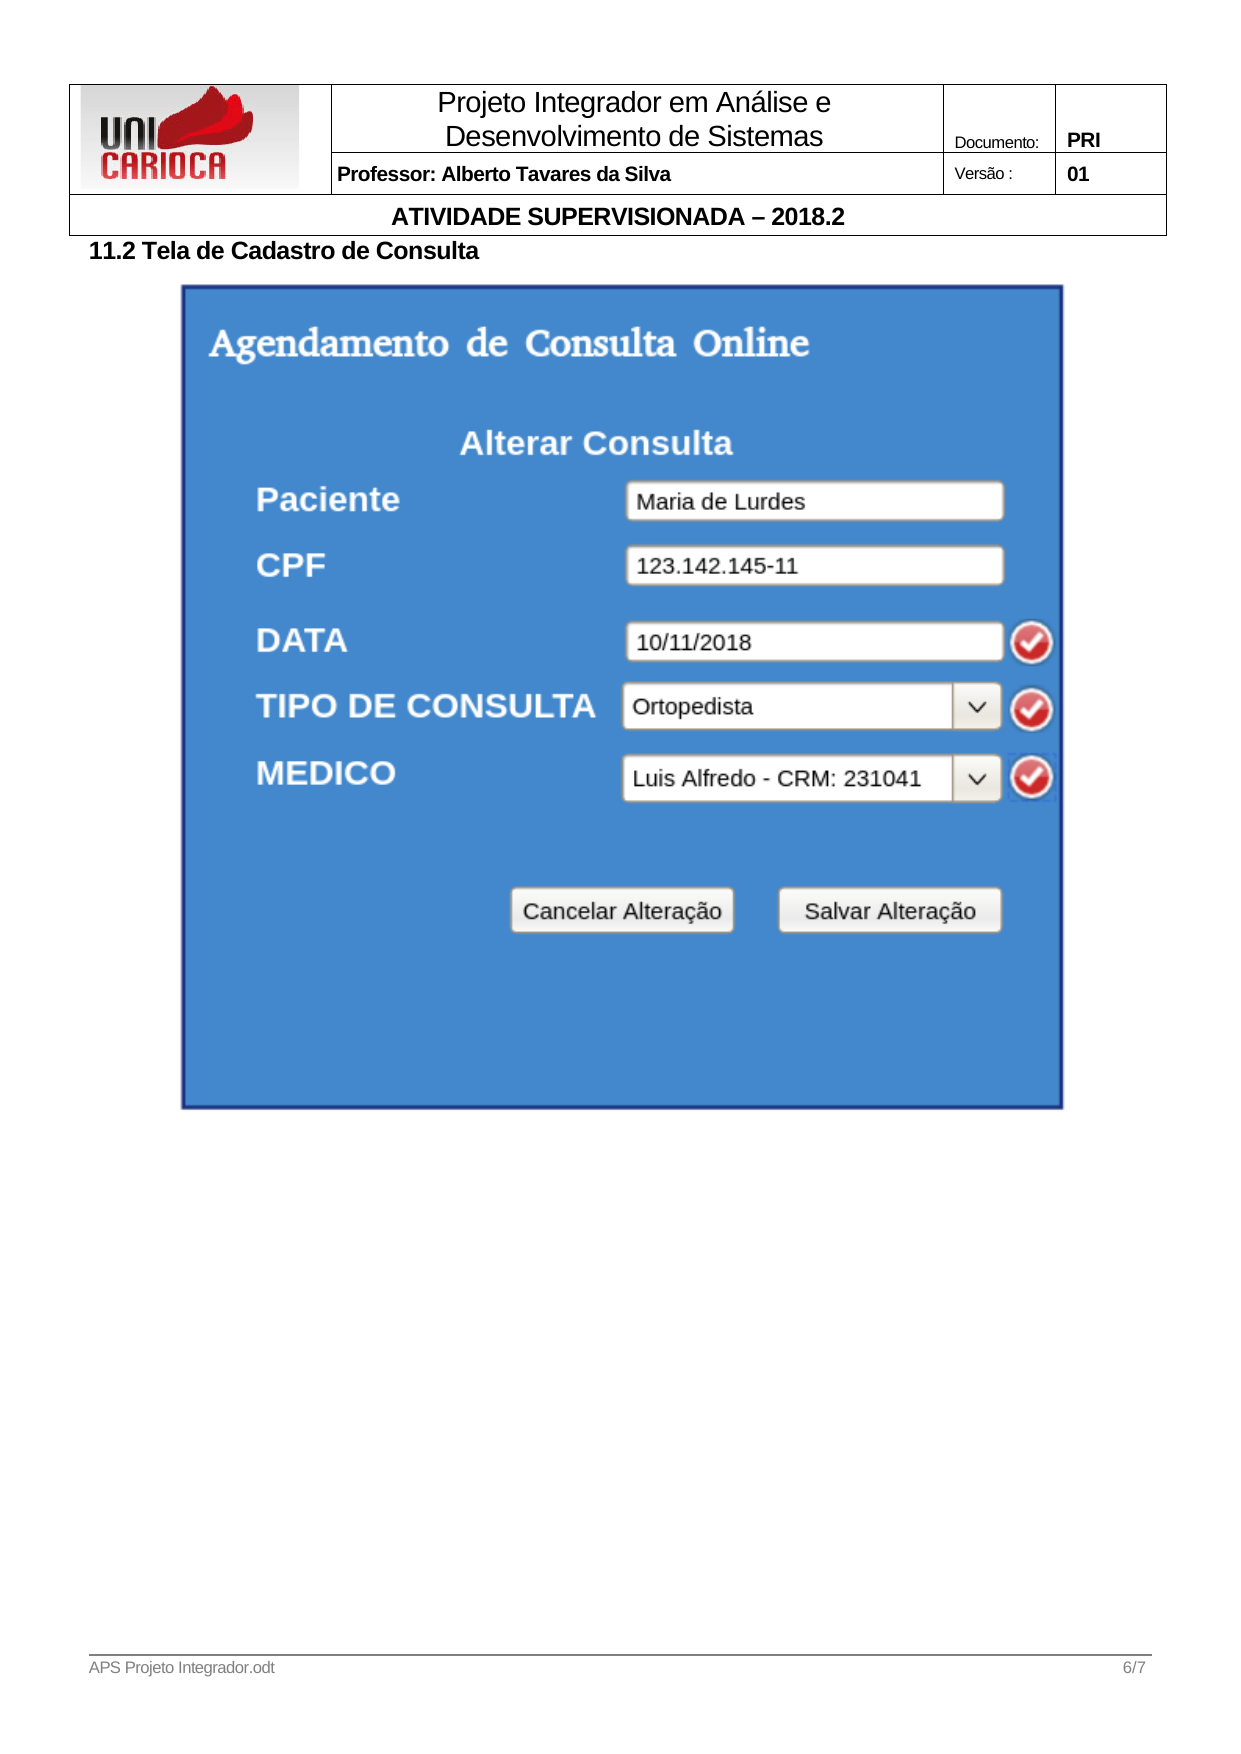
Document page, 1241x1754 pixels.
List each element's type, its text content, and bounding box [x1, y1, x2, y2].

list 11.2 Tela de Cadastro de Consulta [332, 87, 943, 152]
list 11.2 Tela de Cadastro de Consulta [1056, 87, 1152, 152]
list 11.2 Tela de Cadastro de Consulta [332, 153, 943, 194]
list 11.2 Tela de Cadastro de Consulta [944, 153, 1055, 194]
list 11.2 Tela de Cadastro de Consulta [89, 236, 1152, 265]
list 11.2 Tela de Cadastro de Consulta [89, 195, 1152, 235]
list 11.2 Tela de Cadastro de Consulta [1056, 153, 1152, 194]
list 11.2 Tela de Cadastro de Consulta [944, 87, 1055, 152]
picture [170, 277, 1071, 1121]
list 11.2 Tela de Cadastro de Consulta [89, 87, 331, 194]
picture [80, 85, 300, 189]
